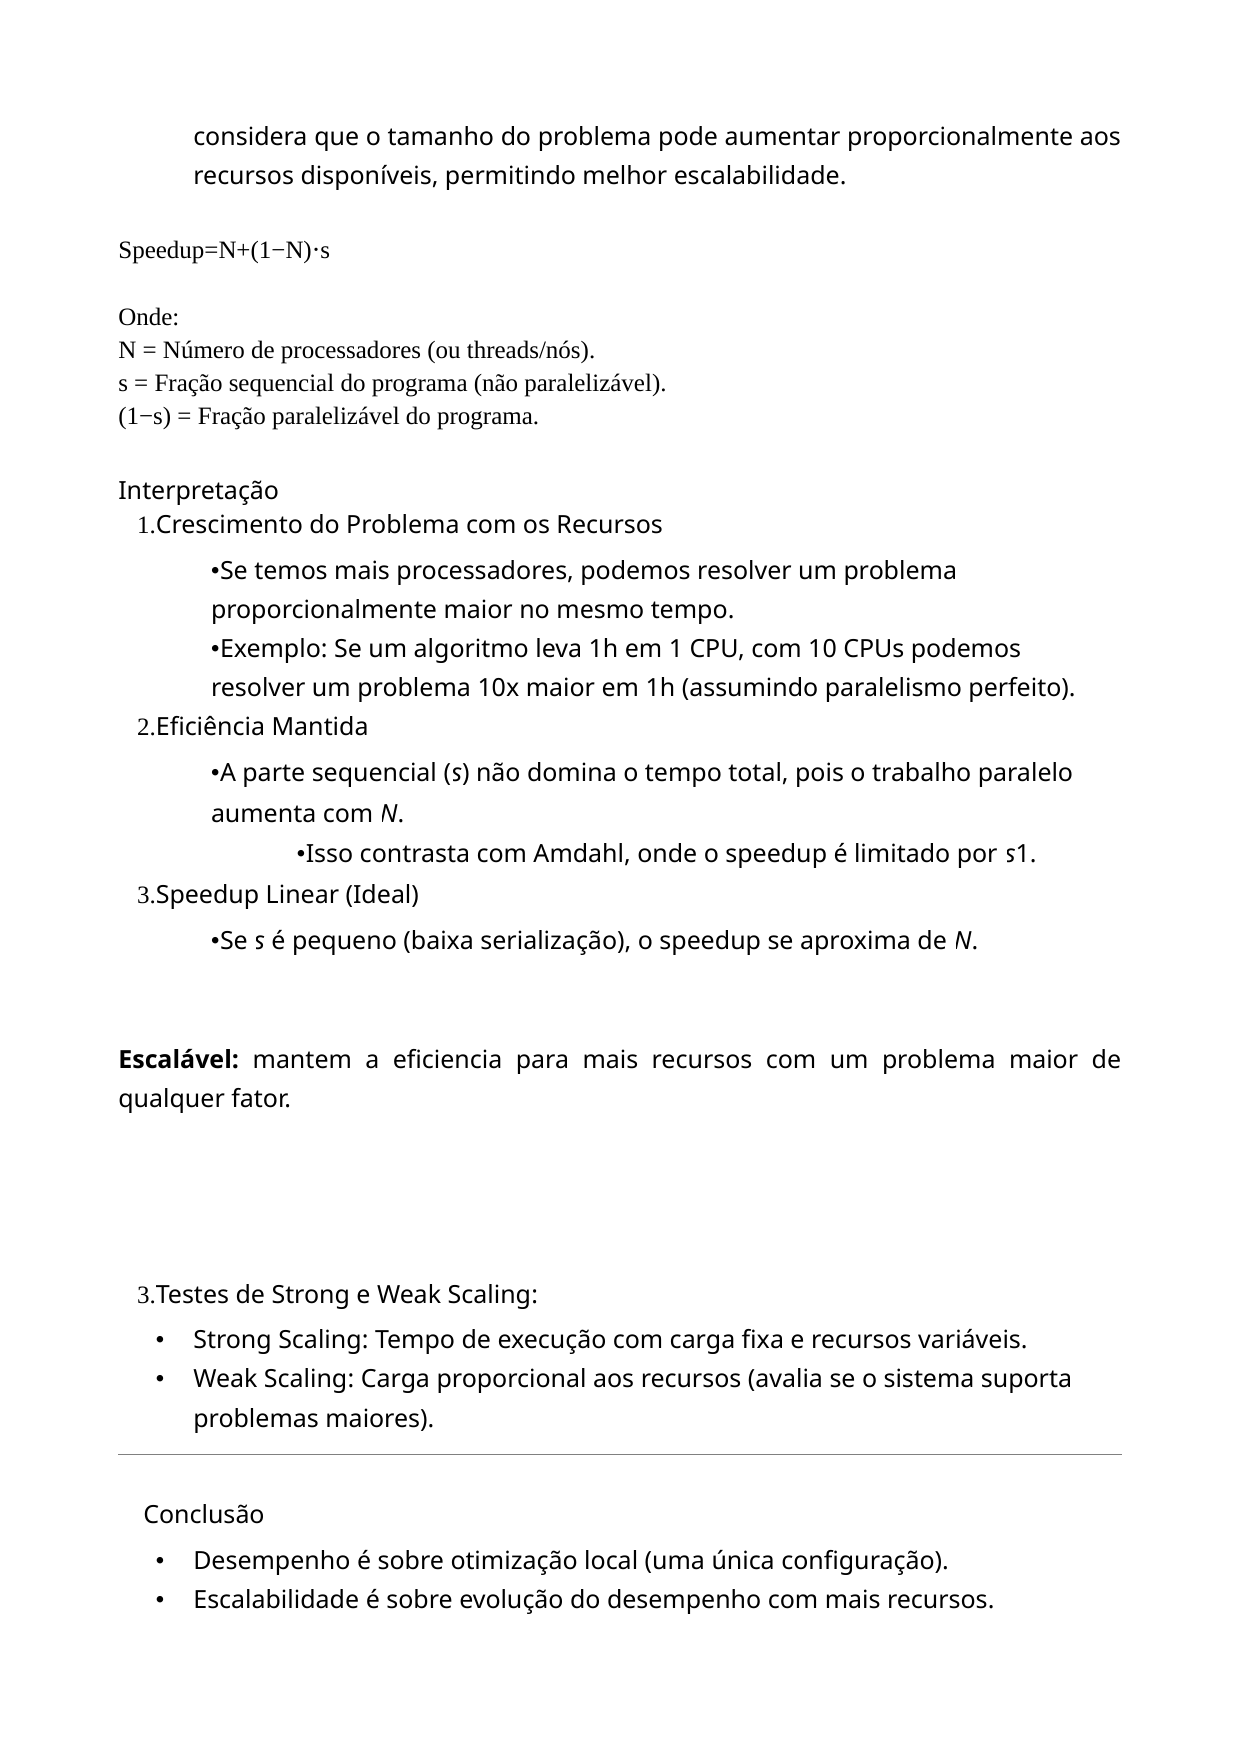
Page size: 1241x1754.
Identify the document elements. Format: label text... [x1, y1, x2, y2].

list Eficiência Mantida [118, 709, 1122, 743]
subtitle Conclusão [143, 1496, 1122, 1530]
list Escalabilidade é sobre evolução do desempenho com mais recursos. [156, 1582, 1122, 1616]
subtitle Interpretação [118, 473, 1122, 507]
list Weak Scaling: Carga proporcional aos recursos (avalia se o sistema suporta problemas maiores). [156, 1361, 1122, 1434]
list A parte sequencial (s) não domina o tempo total, pois o trabalho paralelo aumenta com N. [118, 754, 1122, 829]
text N = Número de processadores (ou threads/nós). [118, 335, 1122, 363]
list Isso contrasta com Amdahl, onde o speedup é limitado por s1​. [118, 836, 1122, 870]
list Testes de Strong e Weak Scaling: [118, 1277, 1122, 1311]
list considera que o tamanho do problema pode aumentar proporcionalmente aos recursos disponíveis, permitindo melhor escalabilidade. [156, 118, 1122, 191]
list Se s é pequeno (baixa serialização), o speedup se aproxima de N. [118, 922, 1122, 956]
list Strong Scaling: Tempo de execução com carga fixa e recursos variáveis. [156, 1322, 1122, 1356]
text Escalável: mantem a eficiencia para mais recursos com um problema maior de qualquer fator. [118, 1042, 1122, 1115]
list Crescimento do Problema com os Recursos [118, 507, 1122, 541]
list Exemplo: Se um algoritmo leva 1h em 1 CPU, com 10 CPUs podemos resolver um problema 10x maior em 1h (assumindo paralelismo perfeito). [118, 631, 1122, 704]
list Se temos mais processadores, podemos resolver um problema proporcionalmente maior no mesmo tempo. [118, 552, 1122, 626]
text Speedup=N+(1−N)⋅s [118, 236, 1122, 264]
list Speedup Linear (Ideal) [118, 877, 1122, 911]
text Onde: [118, 302, 1122, 330]
list Desempenho é sobre otimização local (uma única configuração). [156, 1543, 1122, 1577]
text s = Fração sequencial do programa (não paralelizável). [118, 368, 1122, 396]
text (1−s) = Fração paralelizável do programa. [118, 401, 1122, 429]
